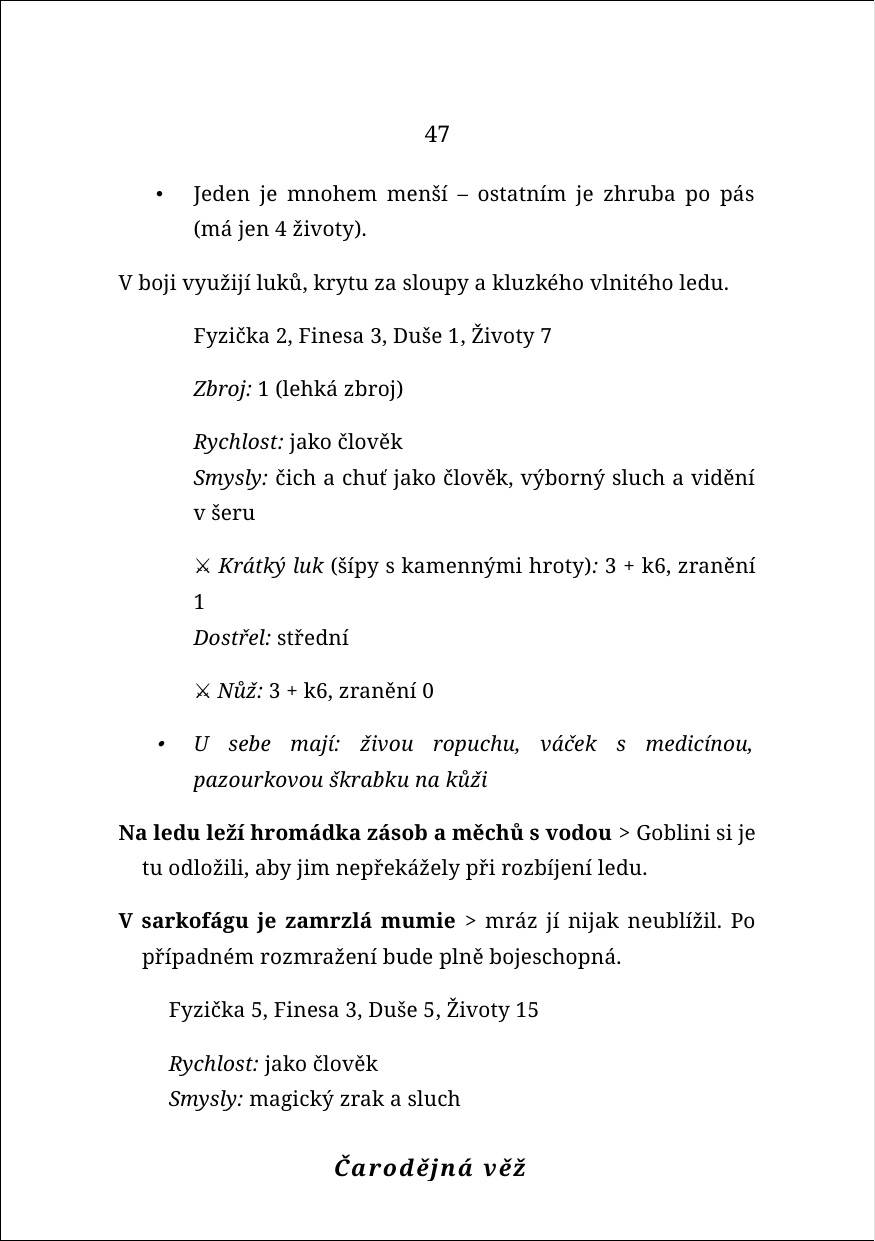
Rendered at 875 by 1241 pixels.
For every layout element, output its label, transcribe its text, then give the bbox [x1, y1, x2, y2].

list ⚔ Nůž: 3 + k6, zranění 0 [156, 676, 756, 704]
list Rychlost: jako člověk [156, 427, 756, 456]
list U sebe mají: živou ropuchu, váček s medicínou, pazourkovou škrabku na kůži [156, 729, 756, 793]
text Smysly: magický zrak a sluch [168, 1084, 756, 1113]
list Zbroj: 1 (lehká zbroj) [156, 374, 756, 403]
text Fyzička 5, Finesa 3, Duše 5, Životy 15 [168, 995, 756, 1024]
list Jeden je mnohem menší – ostatním je zhruba po pás (má jen 4 životy). [156, 179, 756, 243]
list Smysly: čich a chuť jako člověk, výborný sluch a vidění v šeru [156, 463, 756, 527]
text V sarkofágu je zamrzlá mumie > mráz jí nijak neublížil. Po případném rozmražení bude plně bojeschopná. [118, 907, 756, 971]
text Na ledu leží hromádka zásob a měchů s vodou > Goblini si je tu odložili, aby jim nepřekážely při rozbíjení ledu. [118, 818, 756, 882]
list Fyzička 2, Finesa 3, Duše 1, Životy 7 [156, 321, 756, 349]
text V boji využijí luků, krytu za sloupy a kluzkého vlnitého ledu. [118, 268, 756, 296]
list ⚔ Krátký luk (šípy s kamennými hroty): 3 + k6, zranění 1 [156, 552, 756, 616]
list Dostřel: střední [156, 623, 756, 651]
text Rychlost: jako člověk [168, 1049, 756, 1077]
